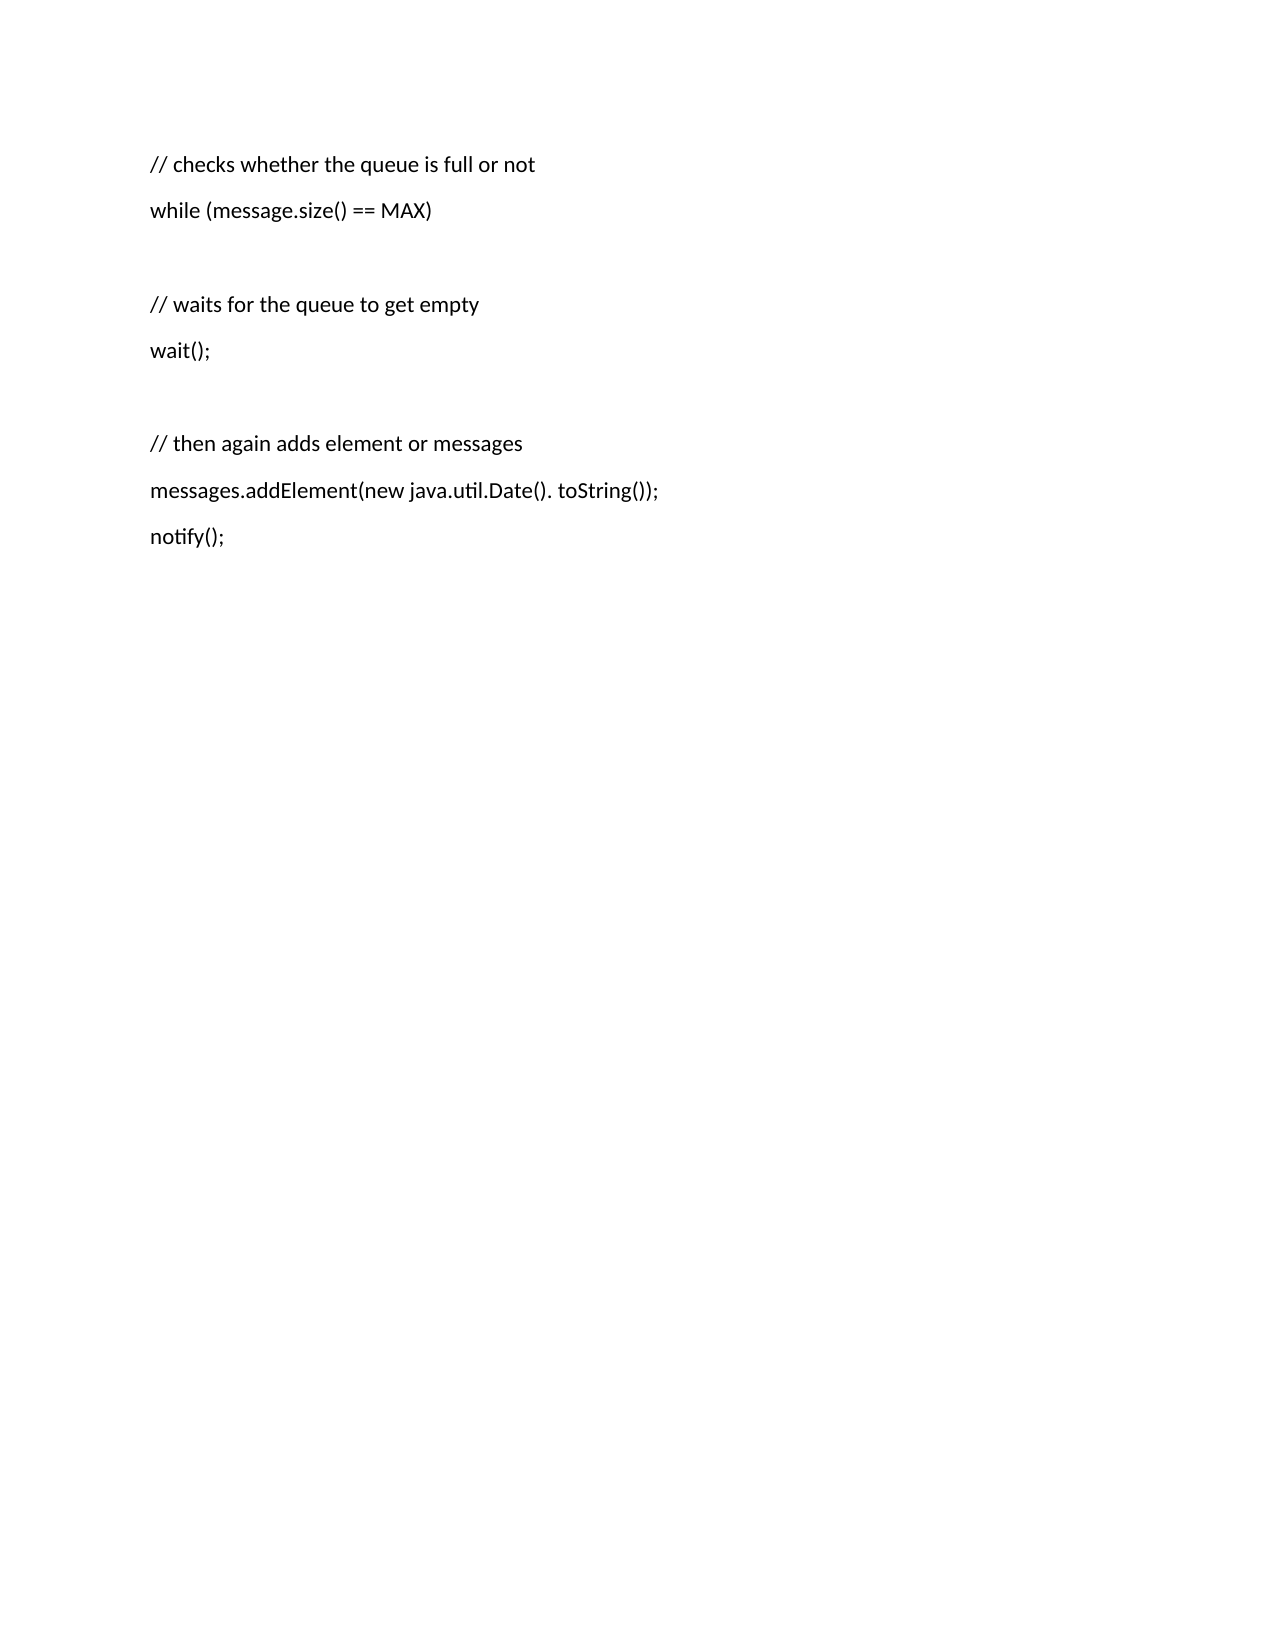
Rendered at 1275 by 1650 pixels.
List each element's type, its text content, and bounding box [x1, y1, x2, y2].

text notify(); [150, 522, 1125, 551]
text // checks whether the queue is full or not [150, 150, 1125, 178]
text wait(); [150, 336, 1125, 364]
text // then again adds element or messages [150, 429, 1125, 457]
text // waits for the queue to get empty [150, 290, 1125, 318]
text messages.addElement(new java.util.Date(). toString()); [150, 476, 1125, 504]
text while (message.size() == MAX) [150, 197, 1125, 224]
